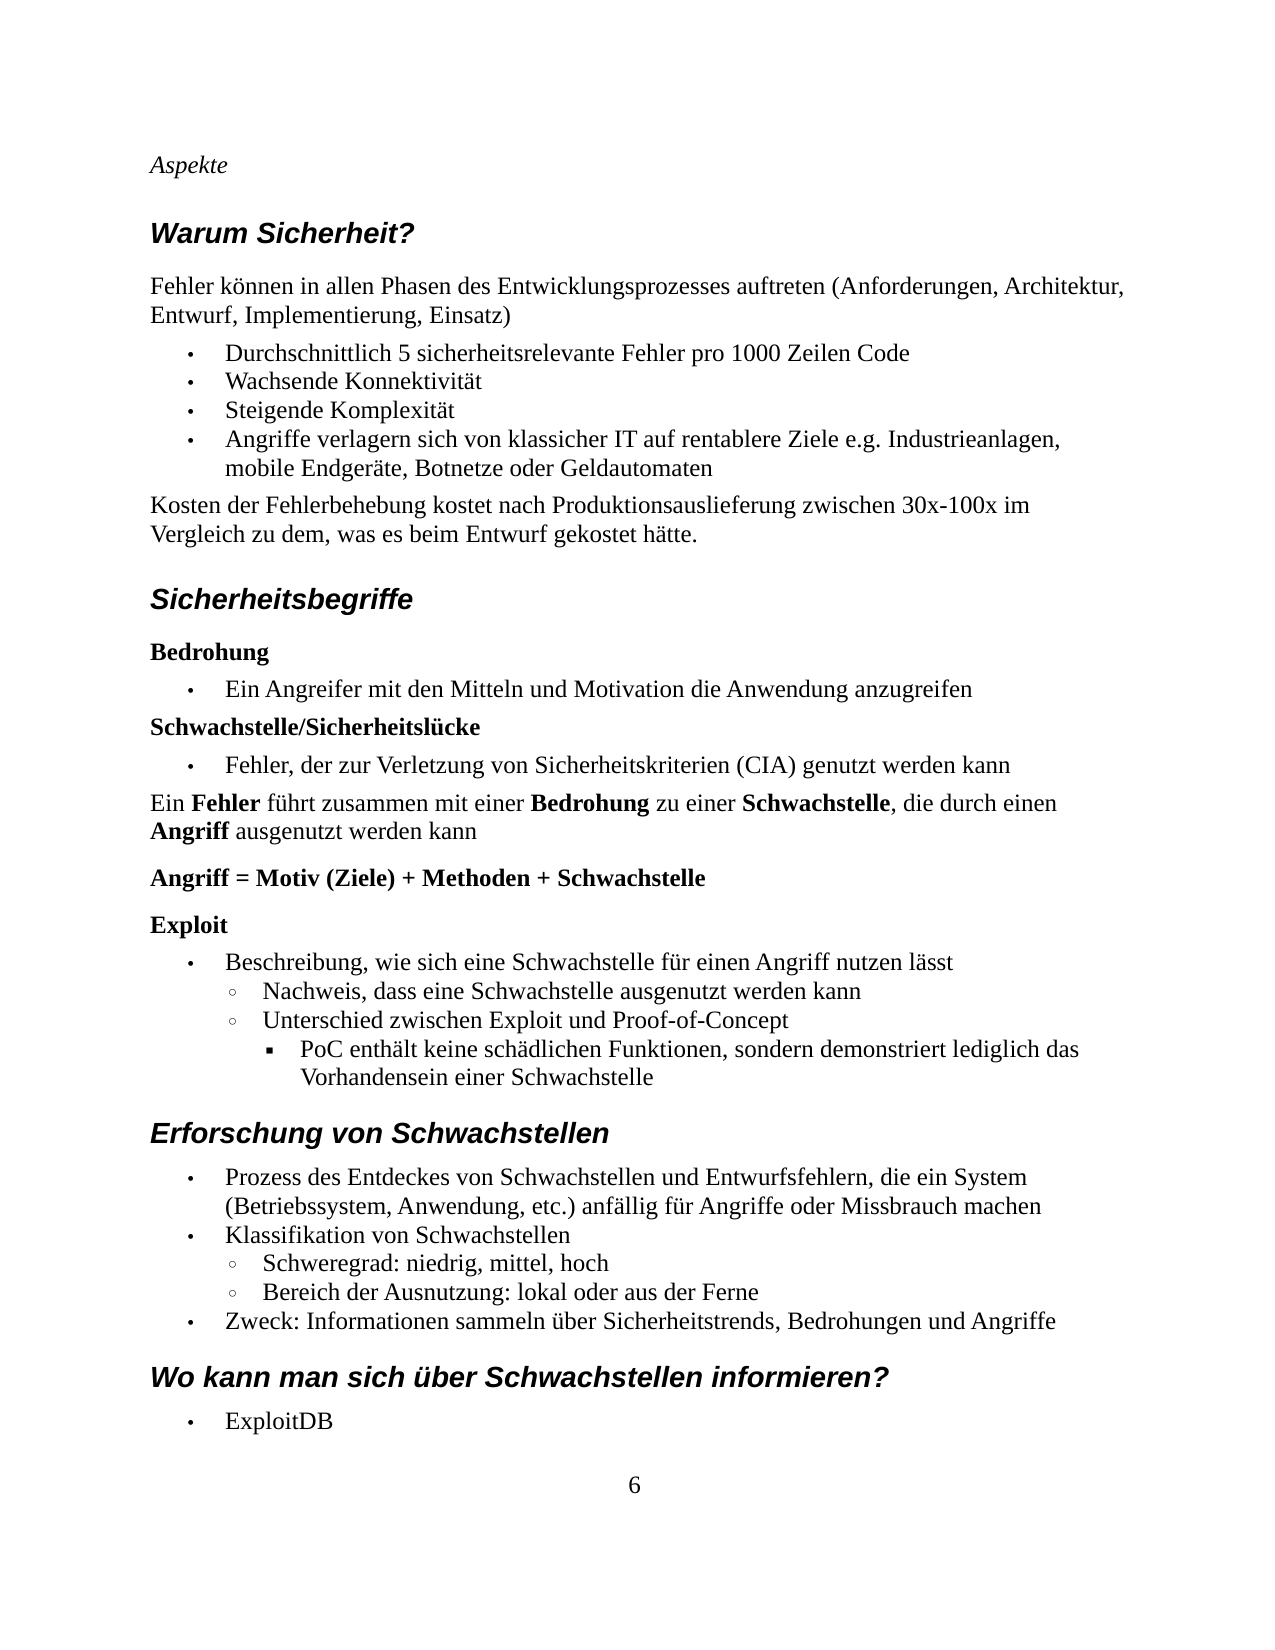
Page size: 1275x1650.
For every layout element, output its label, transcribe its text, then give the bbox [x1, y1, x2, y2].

list Bereich der Ausnutzung: lokal oder aus der Ferne [225, 1277, 1125, 1306]
text Aspekte [150, 150, 1125, 179]
text Ein Fehler führt zusammen mit einer Bedrohung zu einer Schwachstelle, die durch einen Angriff ausgenutzt werden kann [150, 788, 1125, 845]
list ExploitDB [187, 1406, 1125, 1434]
text Bedrohung [150, 637, 1125, 666]
list Angriffe verlagern sich von klassicher IT auf rentablere Ziele e.g. Industrieanlagen, mobile Endgeräte, Botnetze oder Geldautomaten [187, 424, 1125, 481]
subtitle Wo kann man sich über Schwachstellen informieren? [150, 1360, 1125, 1393]
list Durchschnittlich 5 sicherheitsrelevante Fehler pro 1000 Zeilen Code [187, 338, 1125, 366]
list Steigende Komplexität [187, 395, 1125, 424]
list PoC enthält keine schädlichen Funktionen, sondern demonstriert lediglich das Vorhandensein einer Schwachstelle [262, 1034, 1125, 1091]
text Fehler können in allen Phasen des Entwicklungsprozesses auftreten (Anforderungen, Architektur, Entwurf, Implementierung, Einsatz) [150, 271, 1125, 329]
list Zweck: Informationen sammeln über Sicherheitstrends, Bedrohungen und Angriffe [187, 1306, 1125, 1335]
list Schweregrad: niedrig, mittel, hoch [225, 1248, 1125, 1277]
list Wachsende Konnektivität [187, 366, 1125, 395]
text Exploit [150, 910, 1125, 938]
list Ein Angreifer mit den Mitteln und Motivation die Anwendung anzugreifen [187, 674, 1125, 703]
text Kosten der Fehlerbehebung kostet nach Produktionsauslieferung zwischen 30x-100x im Vergleich zu dem, was es beim Entwurf gekostet hätte. [150, 490, 1125, 548]
text Angriff = Motiv (Ziele) + Methoden + Schwachstelle [150, 863, 1125, 892]
subtitle Warum Sicherheit? [150, 216, 1125, 250]
list Nachweis, dass eine Schwachstelle ausgenutzt werden kann [225, 976, 1125, 1005]
list Fehler, der zur Verletzung von Sicherheitskriterien (CIA) genutzt werden kann [187, 750, 1125, 779]
list Prozess des Entdeckes von Schwachstellen und Entwurfsfehlern, die ein System (Betriebssystem, Anwendung, etc.) anfällig für Angriffe oder Missbrauch machen [187, 1162, 1125, 1220]
text Schwachstelle/Sicherheitslücke [150, 712, 1125, 741]
list Beschreibung, wie sich eine Schwachstelle für einen Angriff nutzen lässt [187, 947, 1125, 976]
subtitle Erforschung von Schwachstellen [150, 1116, 1125, 1150]
subtitle Sicherheitsbegriffe [150, 582, 1125, 615]
list Klassifikation von Schwachstellen [187, 1220, 1125, 1248]
list Unterschied zwischen Exploit und Proof-of-Concept [225, 1005, 1125, 1034]
